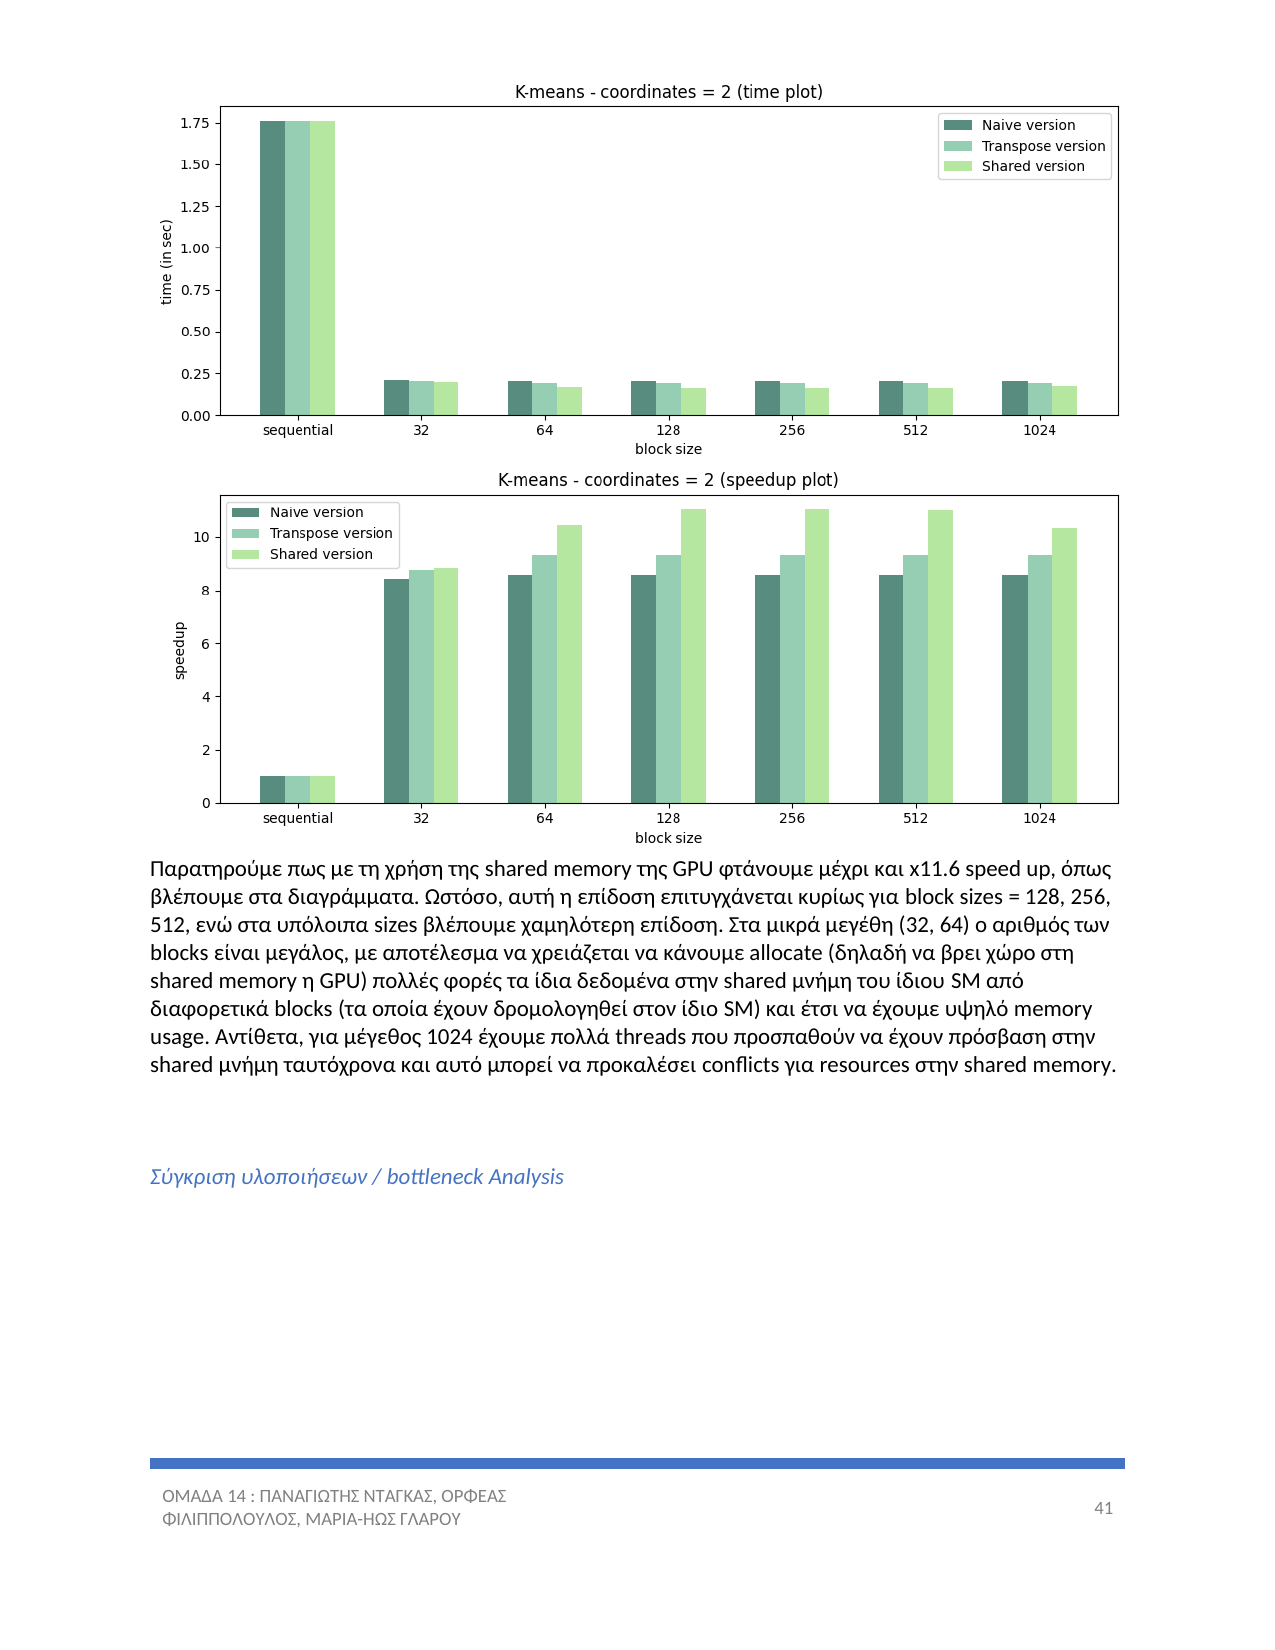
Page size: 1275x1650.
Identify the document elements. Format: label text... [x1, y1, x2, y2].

text Παρατηρούμε πως με τη χρήση της shared memory της GPU φτάνουμε μέχρι και x11.6 speed up, όπως βλέπουμε στα διαγράμματα. Ωστόσο, αυτή η επίδοση επιτυγχάνεται κυρίως για block sizes = 128, 256, 512, ενώ στα υπόλοιπα sizes βλέπουμε χαμηλότερη επίδοση. Στα μικρά μεγέθη (32, 64) ο αριθμός των blocks είναι μεγάλος, με αποτέλεσμα να χρειάζεται να κάνουμε allocate (δηλαδή να βρει χώρο στη shared memory η GPU) πολλές φορές τα ίδια δεδομένα στην shared μνήμη του ίδιου SM από διαφορετικά blocks (τα οποία έχουν δρομολογηθεί στον ίδιο SM) και έτσι να έχουμε υψηλό memory usage. Αντίθετα, για μέγεθος 1024 έχουμε πολλά threads που προσπαθούν να έχουν πρόσβαση στην shared μνήμη ταυτόχρονα και αυτό μπορεί να προκαλέσει conflicts για resources στην shared memory. [150, 855, 1125, 1078]
text Σύγκριση υλοποιήσεων / bottleneck Analysis [150, 1162, 1125, 1190]
